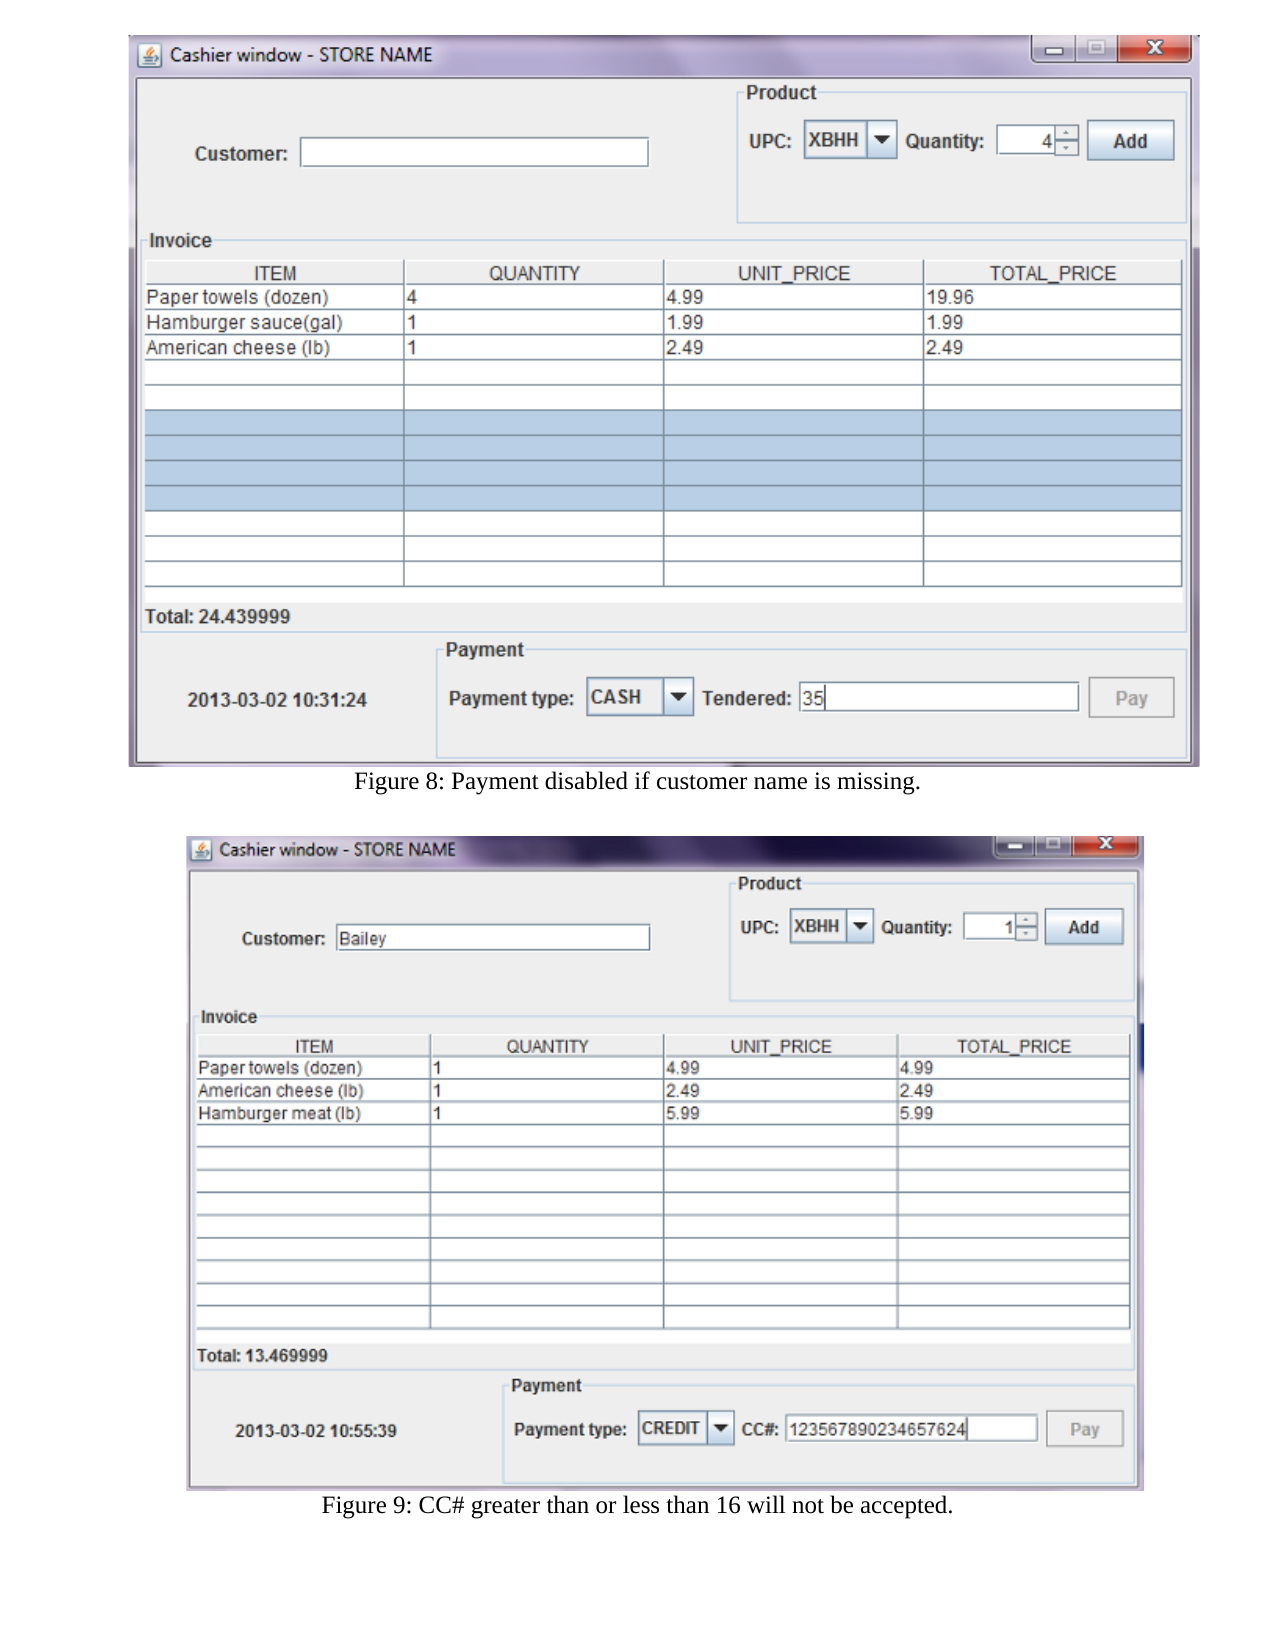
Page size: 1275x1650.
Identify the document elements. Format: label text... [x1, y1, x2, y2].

text Figure 9: CC# greater than or less than 16 will not be accepted. [118, 824, 1157, 1519]
text Figure 8: Payment disabled if customer name is missing. [118, 118, 1157, 795]
